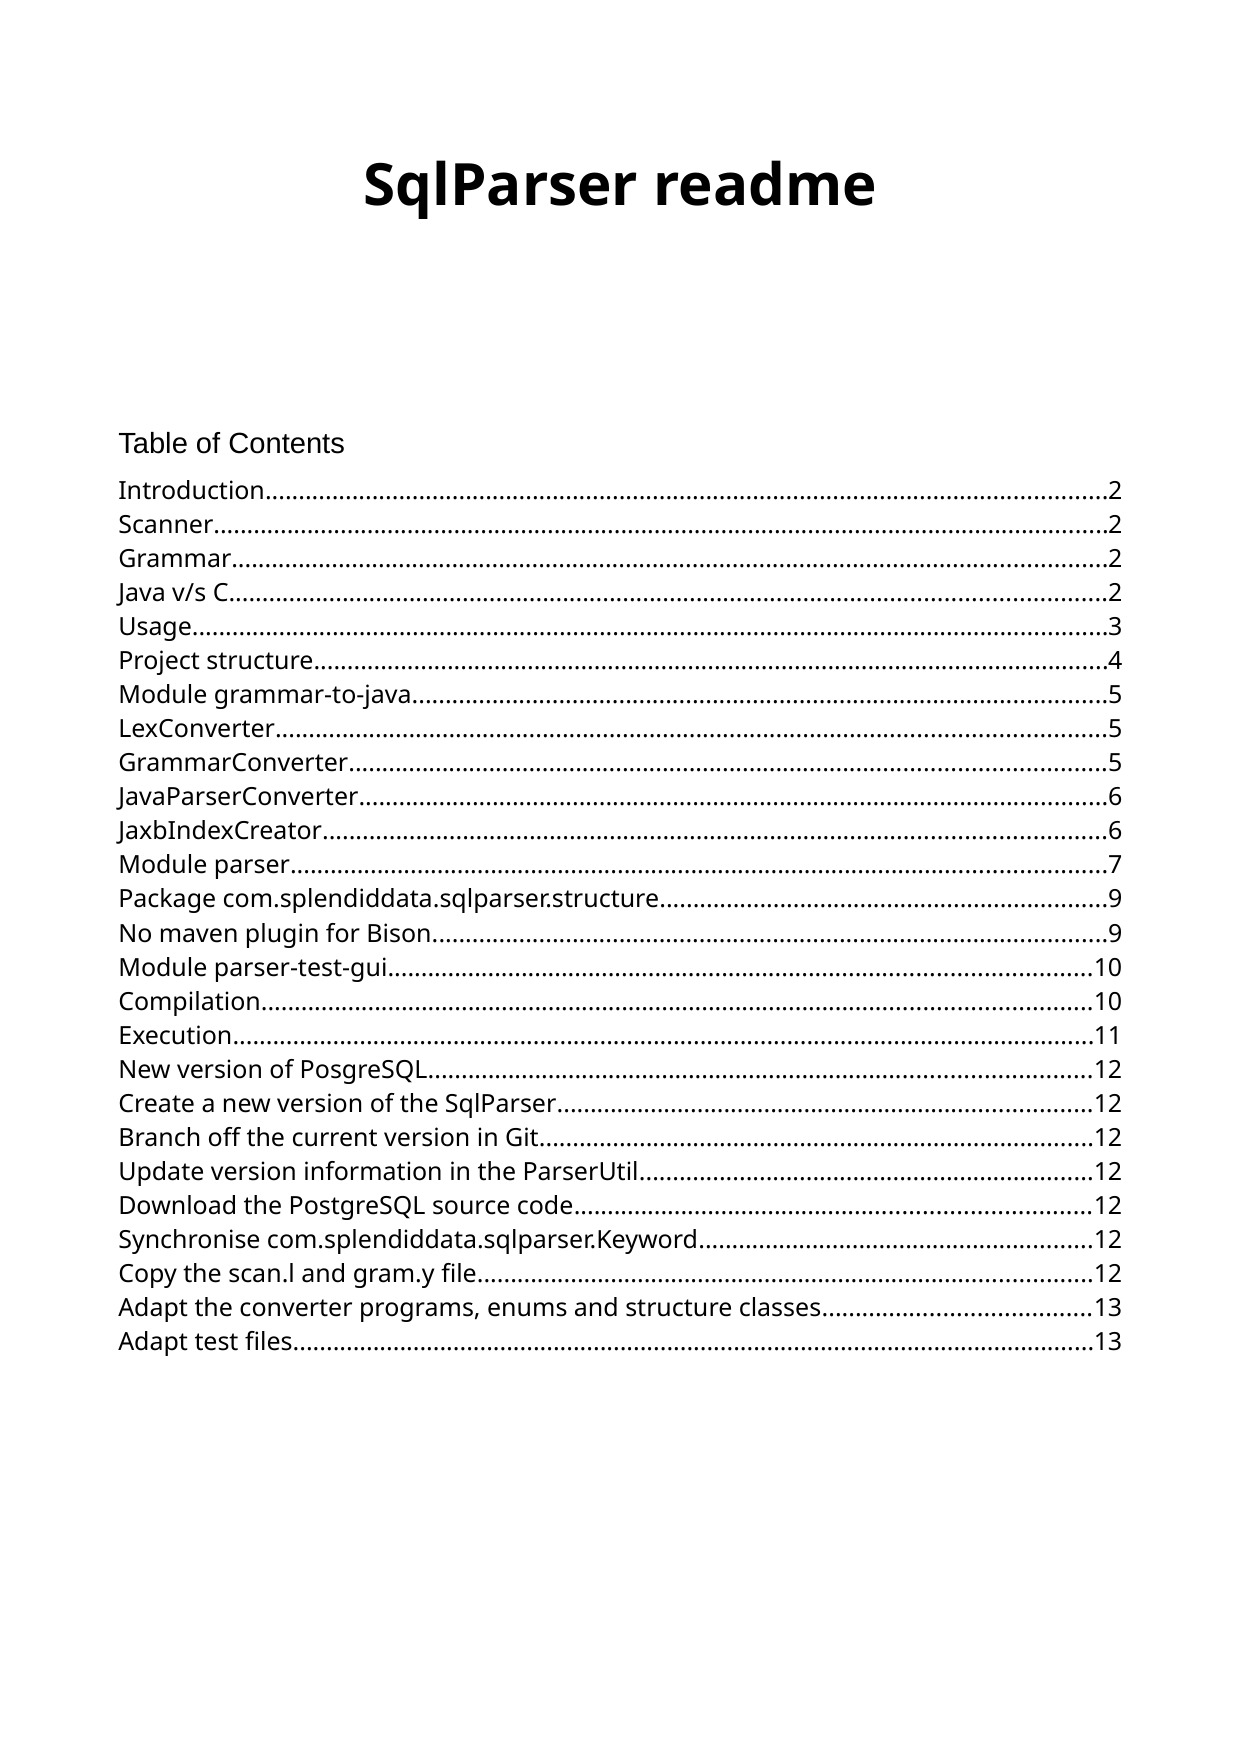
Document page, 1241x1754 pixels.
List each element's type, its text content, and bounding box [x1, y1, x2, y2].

text Project structure 4 [118, 643, 1122, 677]
text Update version information in the ParserUtil 12 [118, 1154, 1122, 1188]
text No maven plugin for Bison. 9 [118, 915, 1122, 949]
text Branch off the current version in Git 12 [118, 1119, 1122, 1154]
text LexConverter 5 [118, 711, 1122, 745]
text New version of PosgreSQL 12 [118, 1051, 1122, 1086]
text Execution 11 [118, 1017, 1122, 1051]
text Copy the scan.l and gram.y file 12 [118, 1256, 1122, 1290]
text Adapt test files 13 [118, 1324, 1122, 1358]
title SqlParser readme [118, 143, 1122, 223]
subtitle Table of Contents [118, 426, 1122, 460]
text JaxbIndexCreator 6 [118, 813, 1122, 847]
text Synchronise com.splendiddata.sqlparser.Keyword 12 [118, 1222, 1122, 1256]
text Usage 3 [118, 609, 1122, 643]
text Adapt the converter programs, enums and structure classes 13 [118, 1290, 1122, 1324]
text Create a new version of the SqlParser 12 [118, 1086, 1122, 1119]
text GrammarConverter 5 [118, 745, 1122, 779]
text Module grammar-to-java 5 [118, 677, 1122, 711]
text Java v/s C 2 [118, 574, 1122, 609]
text Package com.splendiddata.sqlparser.structure 9 [118, 881, 1122, 915]
text JavaParserConverter 6 [118, 779, 1122, 813]
text Scanner 2 [118, 506, 1122, 541]
text Compilation 10 [118, 983, 1122, 1017]
text Download the PostgreSQL source code 12 [118, 1188, 1122, 1222]
text Module parser 7 [118, 847, 1122, 881]
text Grammar 2 [118, 541, 1122, 574]
text Introduction 2 [118, 472, 1122, 506]
text Module parser-test-gui 10 [118, 949, 1122, 983]
